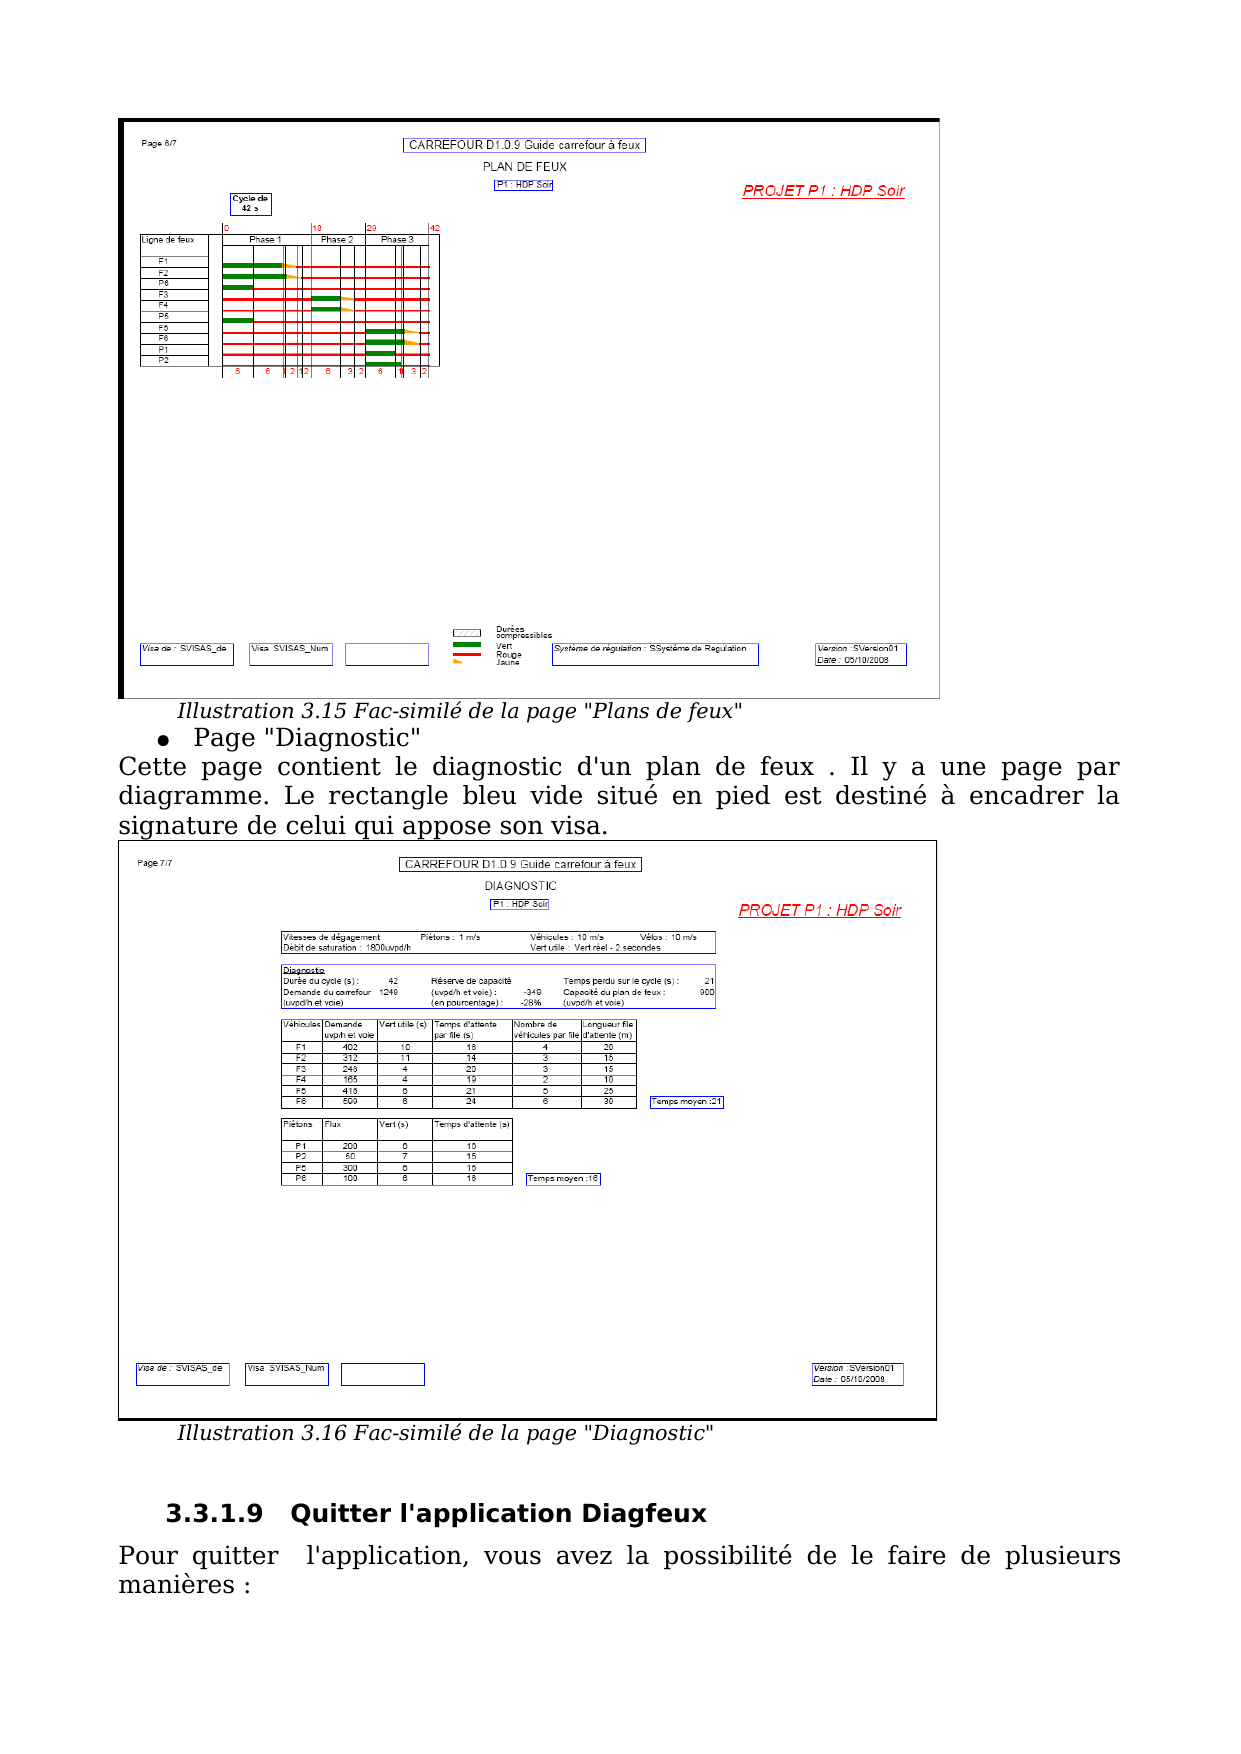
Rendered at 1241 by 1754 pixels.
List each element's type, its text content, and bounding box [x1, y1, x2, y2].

text Cette page contient le diagnostic d'un plan de feux . Il y a une page par diagramme. Le rectangle bleu vide situé en pied est destiné à encadrer la signature de celui qui appose son visa. [118, 752, 1122, 840]
picture [118, 840, 938, 1421]
text Illustration 3.16 Fac-similé de la page "Diagnostic" [136, 1421, 902, 1445]
text Illustration 3.15 Fac-similé de la page "Plans de feux" [136, 699, 904, 723]
picture [118, 118, 940, 699]
list Page "Diagnostic" [156, 118, 1122, 752]
subtitle Quitter l'application Diagfeux [17, 1499, 1122, 1528]
text Pour quitter l'application, vous avez la possibilité de le faire de plusieurs manières : [118, 1541, 1122, 1599]
